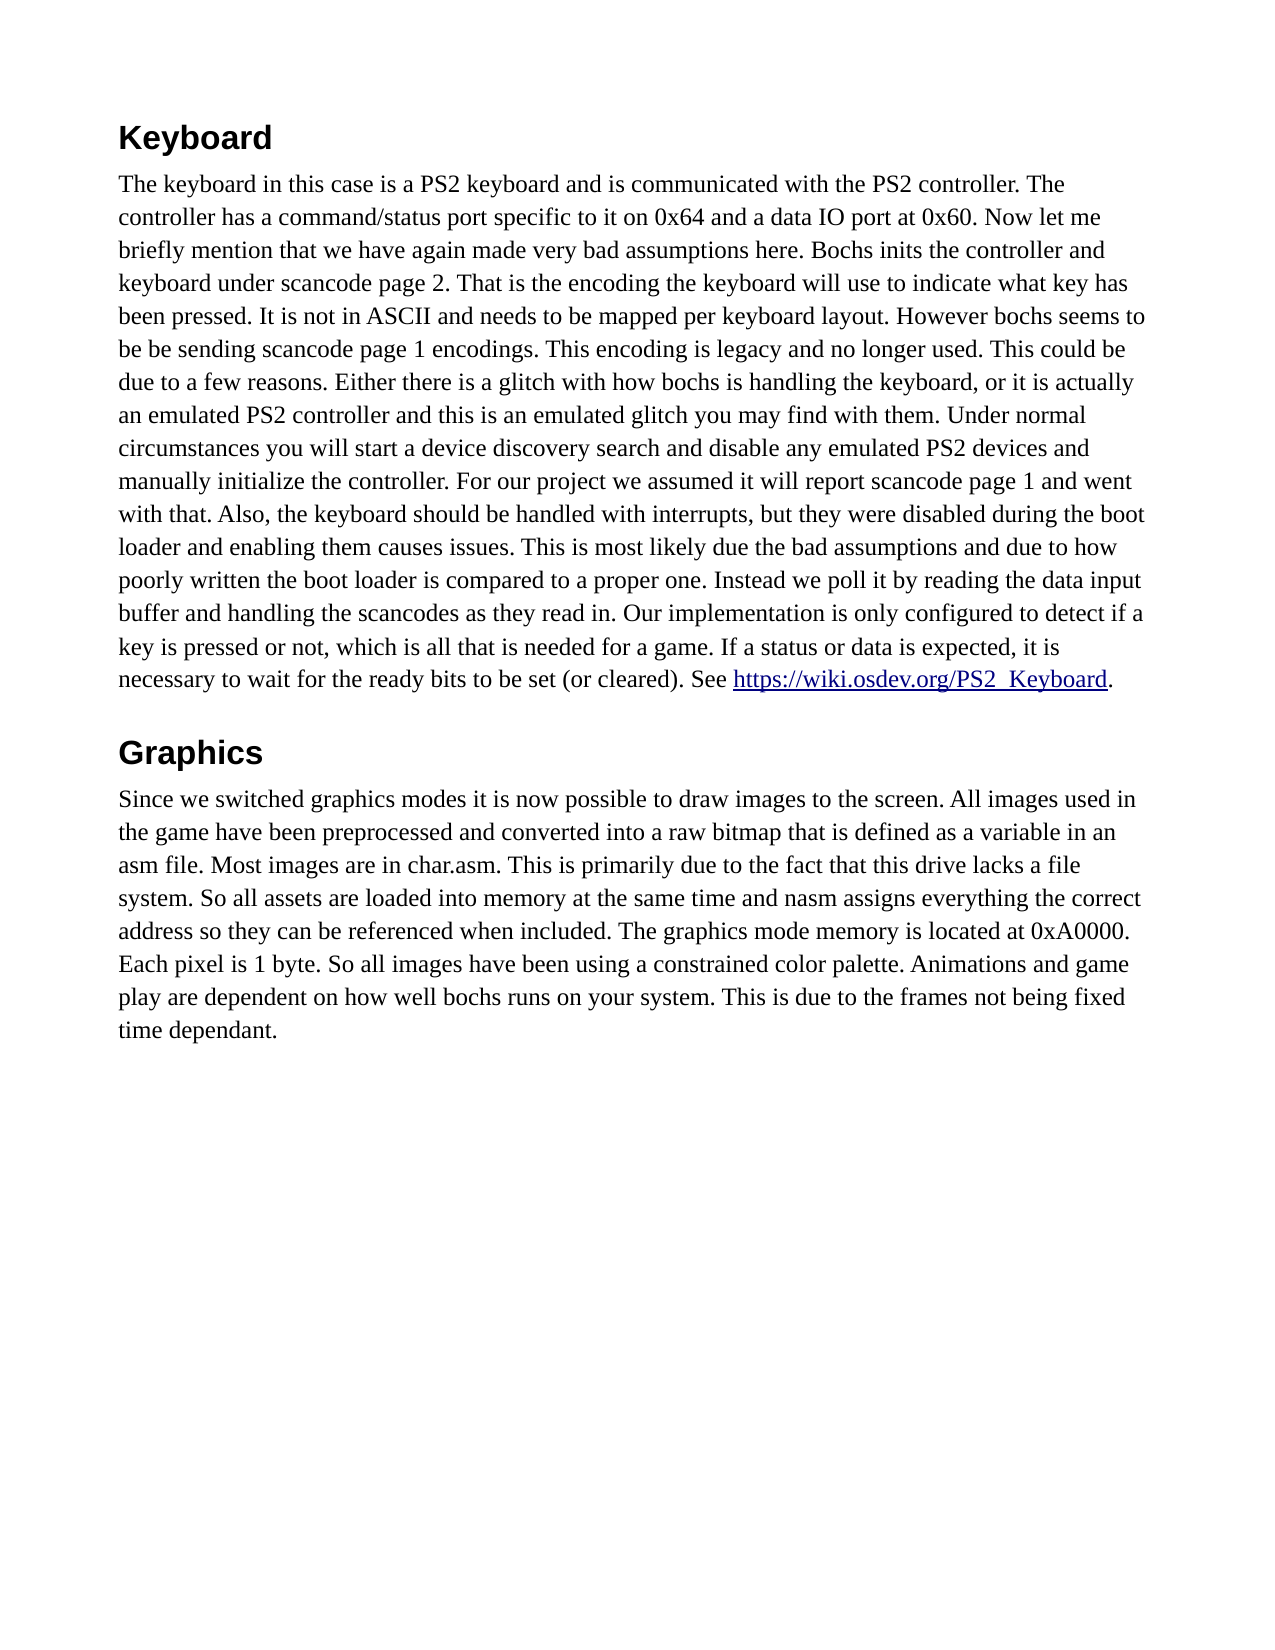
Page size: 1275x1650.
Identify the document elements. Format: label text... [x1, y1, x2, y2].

subtitle Graphics [118, 733, 1157, 772]
subtitle Keyboard [118, 118, 1157, 157]
text Since we switched graphics modes it is now possible to draw images to the screen. All images used in the game have been preprocessed and converted into a raw bitmap that is defined as a variable in an asm file. Most images are in char.asm. This is primarily due to the fact that this drive lacks a file system. So all assets are loaded into memory at the same time and nasm assigns everything the correct address so they can be referenced when included. The graphics mode memory is located at 0xA0000. Each pixel is 1 byte. So all images have been using a constrained color palette. Animations and game play are dependent on how well bochs runs on your system. This is due to the frames not being fixed time dependant. [118, 784, 1157, 1044]
text The keyboard in this case is a PS2 keyboard and is communicated with the PS2 controller. The controller has a command/status port specific to it on 0x64 and a data IO port at 0x60. Now let me briefly mention that we have again made very bad assumptions here. Bochs inits the controller and keyboard under scancode page 2. That is the encoding the keyboard will use to indicate what key has been pressed. It is not in ASCII and needs to be mapped per keyboard layout. However bochs seems to be be sending scancode page 1 encodings. This encoding is legacy and no longer used. This could be due to a few reasons. Either there is a glitch with how bochs is handling the keyboard, or it is actually an emulated PS2 controller and this is an emulated glitch you may find with them. Under normal circumstances you will start a device discovery search and disable any emulated PS2 devices and manually initialize the controller. For our project we assumed it will report scancode page 1 and went with that. Also, the keyboard should be handled with interrupts, but they were disabled during the boot loader and enabling them causes issues. This is most likely due the bad assumptions and due to how poorly written the boot loader is compared to a proper one. Instead we poll it by reading the data input buffer and handling the scancodes as they read in. Our implementation is only configured to detect if a key is pressed or not, which is all that is needed for a game. If a status or data is expected, it is necessary to wait for the ready bits to be set (or cleared). See https://wiki.osdev.org/PS2_Keyboard. [118, 169, 1157, 693]
